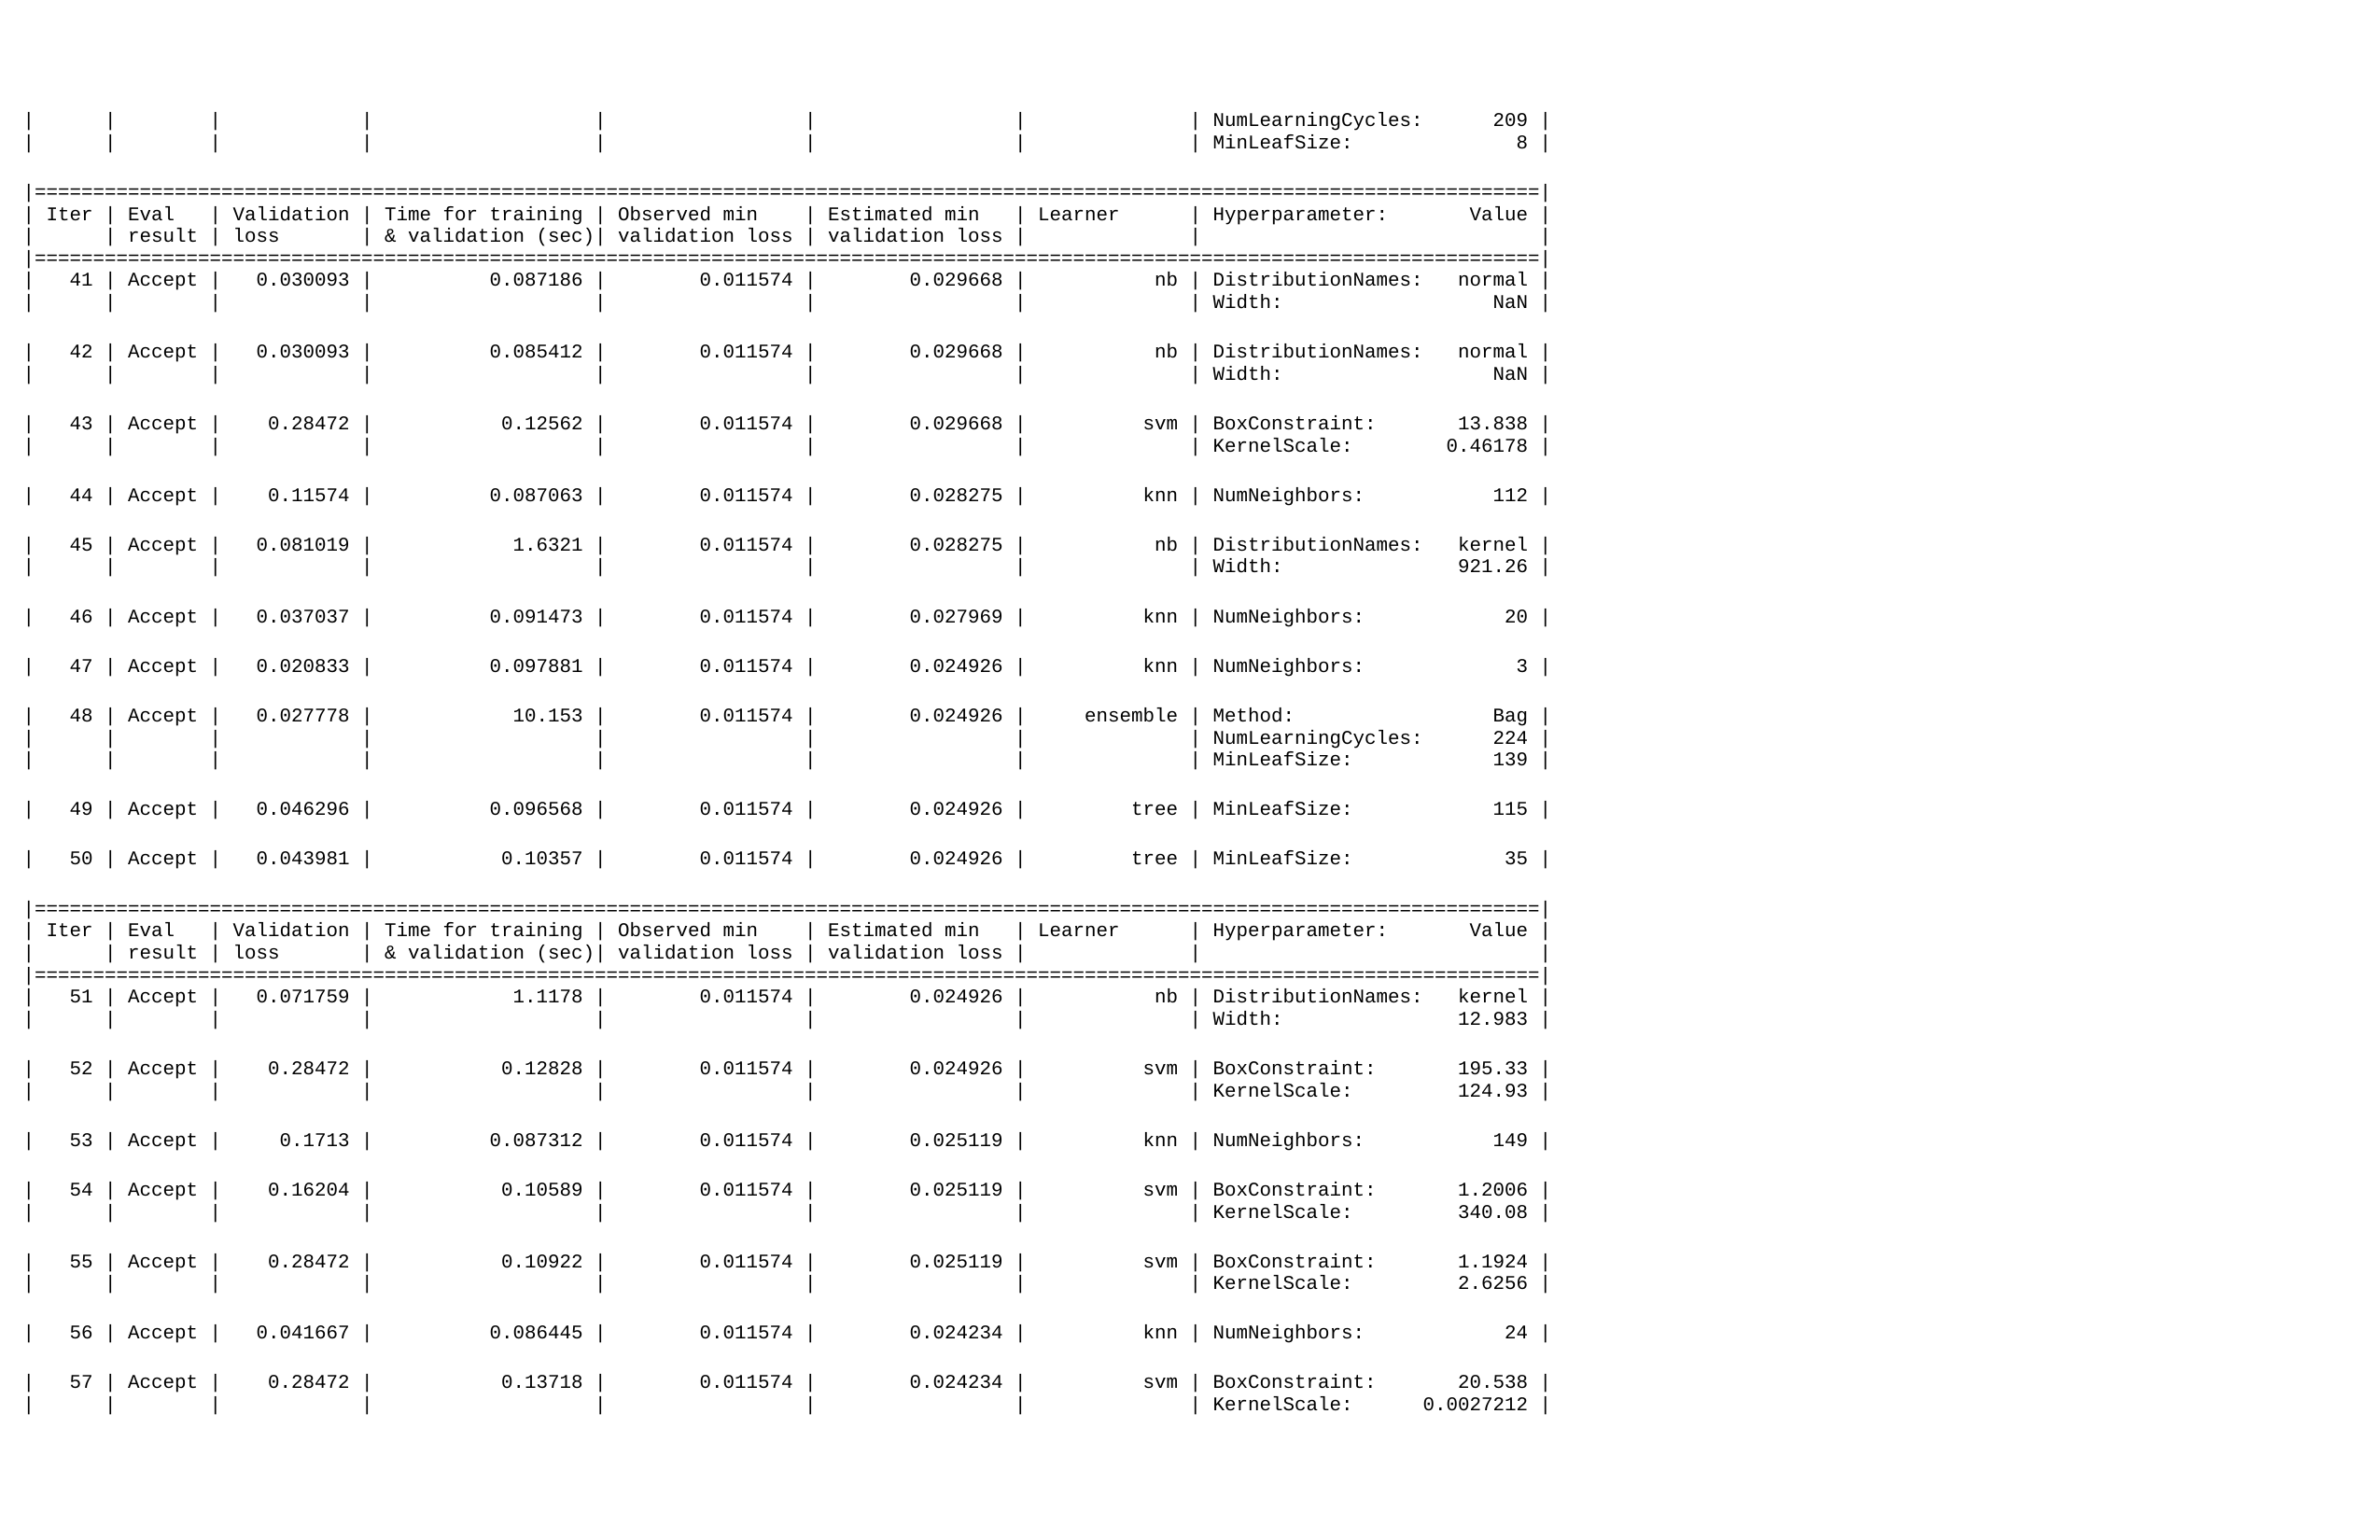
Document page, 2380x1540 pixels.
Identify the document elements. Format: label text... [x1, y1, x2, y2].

text | 53 | Accept | 0.1713 | 0.087312 | 0.011574 | 0.025119 | knn | NumNeighbors: 149 | [22, 1130, 2362, 1152]
text | 54 | Accept | 0.16204 | 0.10589 | 0.011574 | 0.025119 | svm | BoxConstraint: 1.2006 | [22, 1180, 2362, 1201]
text | 44 | Accept | 0.11574 | 0.087063 | 0.011574 | 0.028275 | knn | NumNeighbors: 112 | [22, 485, 2362, 507]
text | 57 | Accept | 0.28472 | 0.13718 | 0.011574 | 0.024234 | svm | BoxConstraint: 20.538 | [22, 1373, 2362, 1394]
text | 47 | Accept | 0.020833 | 0.097881 | 0.011574 | 0.024926 | knn | NumNeighbors: 3 | [22, 656, 2362, 678]
text | | result | loss | & validation (sec)| validation loss | validation loss | | | [22, 226, 2362, 248]
text | 41 | Accept | 0.030093 | 0.087186 | 0.011574 | 0.029668 | nb | DistributionNames: normal | [22, 270, 2362, 292]
text | 51 | Accept | 0.071759 | 1.1178 | 0.011574 | 0.024926 | nb | DistributionNames: kernel | [22, 987, 2362, 1009]
text | 56 | Accept | 0.041667 | 0.086445 | 0.011574 | 0.024234 | knn | NumNeighbors: 24 | [22, 1323, 2362, 1345]
text | 55 | Accept | 0.28472 | 0.10922 | 0.011574 | 0.025119 | svm | BoxConstraint: 1.1924 | [22, 1252, 2362, 1273]
text | | | | | | | | Width: 12.983 | [22, 1009, 2362, 1030]
text | | result | loss | & validation (sec)| validation loss | validation loss | | | [22, 943, 2362, 964]
text | 42 | Accept | 0.030093 | 0.085412 | 0.011574 | 0.029668 | nb | DistributionNames: normal | [22, 342, 2362, 364]
text | 46 | Accept | 0.037037 | 0.091473 | 0.011574 | 0.027969 | knn | NumNeighbors: 20 | [22, 607, 2362, 628]
text | | | | | | | | MinLeafSize: 139 | [22, 749, 2362, 772]
text |=================================================================================================================================| [22, 182, 2362, 203]
text | | | | | | | | Width: NaN | [22, 364, 2362, 385]
text |=================================================================================================================================| [22, 964, 2362, 987]
text |=================================================================================================================================| [22, 899, 2362, 920]
text | 45 | Accept | 0.081019 | 1.6321 | 0.011574 | 0.028275 | nb | DistributionNames: kernel | [22, 535, 2362, 557]
text | | | | | | | | KernelScale: 340.08 | [22, 1201, 2362, 1224]
text | | | | | | | | Width: 921.26 | [22, 557, 2362, 579]
text | 48 | Accept | 0.027778 | 10.153 | 0.011574 | 0.024926 | ensemble | Method: Bag | [22, 706, 2362, 727]
text | 43 | Accept | 0.28472 | 0.12562 | 0.011574 | 0.029668 | svm | BoxConstraint: 13.838 | [22, 413, 2362, 436]
text | | | | | | | | KernelScale: 124.93 | [22, 1081, 2362, 1102]
text | Iter | Eval | Validation | Time for training | Observed min | Estimated min | Learner | Hyperparameter: Value | [22, 203, 2362, 226]
text | | | | | | | | KernelScale: 2.6256 | [22, 1273, 2362, 1295]
text | 49 | Accept | 0.046296 | 0.096568 | 0.011574 | 0.024926 | tree | MinLeafSize: 115 | [22, 799, 2362, 821]
text | | | | | | | | NumLearningCycles: 209 | [22, 110, 2362, 133]
text | 50 | Accept | 0.043981 | 0.10357 | 0.011574 | 0.024926 | tree | MinLeafSize: 35 | [22, 848, 2362, 871]
text | | | | | | | | MinLeafSize: 8 | [22, 133, 2362, 154]
text | Iter | Eval | Validation | Time for training | Observed min | Estimated min | Learner | Hyperparameter: Value | [22, 920, 2362, 943]
text |=================================================================================================================================| [22, 248, 2362, 270]
text | | | | | | | | KernelScale: 0.46178 | [22, 436, 2362, 457]
text | 52 | Accept | 0.28472 | 0.12828 | 0.011574 | 0.024926 | svm | BoxConstraint: 195.33 | [22, 1058, 2362, 1081]
text | | | | | | | | KernelScale: 0.0027212 | [22, 1394, 2362, 1417]
text | | | | | | | | Width: NaN | [22, 292, 2362, 315]
text | | | | | | | | NumLearningCycles: 224 | [22, 727, 2362, 749]
